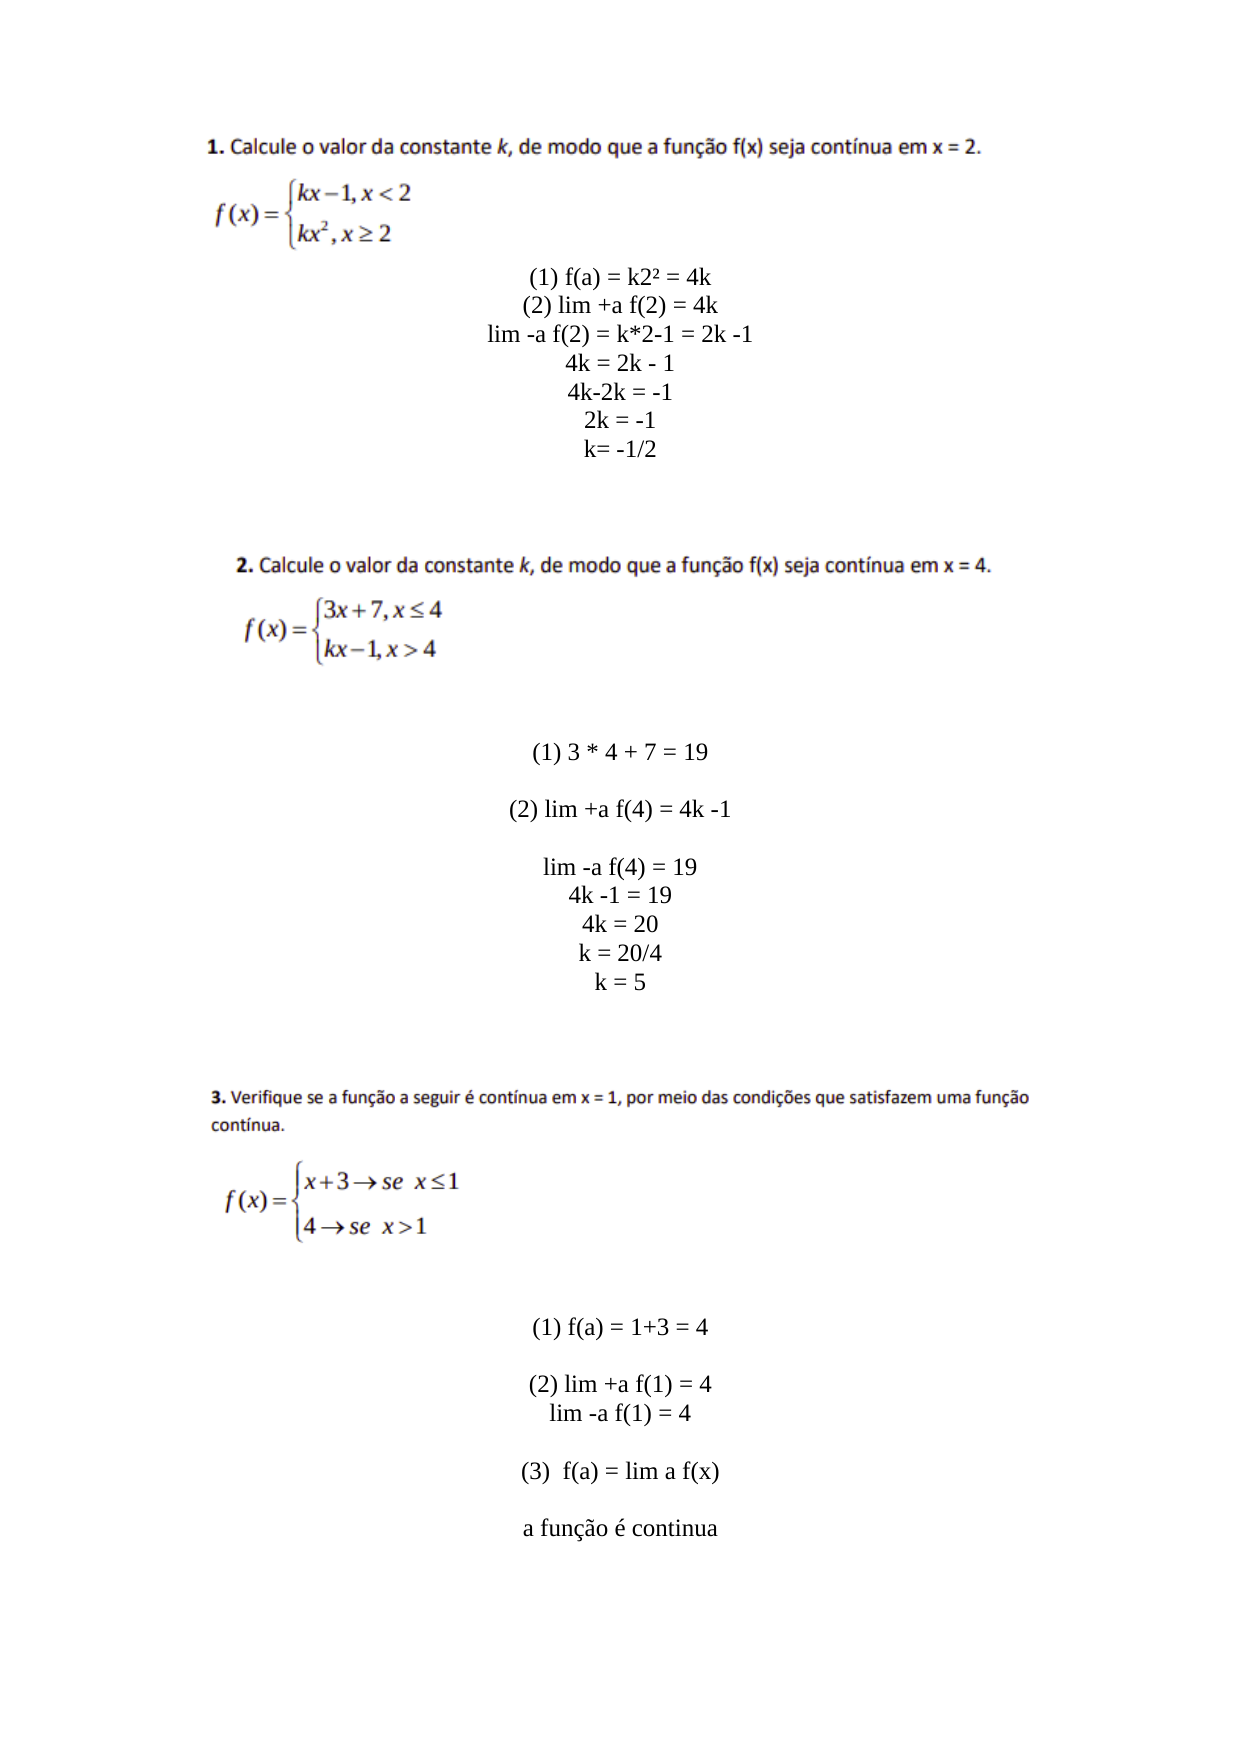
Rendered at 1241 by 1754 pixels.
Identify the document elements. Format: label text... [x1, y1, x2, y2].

text (3) f(a) = lim a f(x) [118, 1456, 1122, 1484]
text k= -1/2 [118, 434, 1122, 463]
text lim -a f(2) = k*2-1 = 2k -1 [118, 319, 1122, 348]
text lim -a f(4) = 19 [118, 852, 1122, 880]
picture [196, 118, 1044, 262]
text lim -a f(1) = 4 [118, 1398, 1122, 1427]
text k = 5 [118, 967, 1122, 995]
text a função é continua [118, 1513, 1122, 1542]
text (2) lim +a f(1) = 4 [118, 1369, 1122, 1398]
picture [212, 549, 1028, 679]
text 4k = 20 [118, 909, 1122, 938]
text (1) f(a) = k2² = 4k [118, 118, 1122, 291]
picture [185, 1081, 1055, 1255]
text (1) 3 * 4 + 7 = 19 [118, 737, 1122, 765]
text 2k = -1 [118, 406, 1122, 434]
text 4k -1 = 19 [118, 880, 1122, 909]
text (1) f(a) = 1+3 = 4 [118, 1312, 1122, 1341]
text 4k = 2k - 1 [118, 348, 1122, 377]
text (2) lim +a f(2) = 4k [118, 291, 1122, 319]
text k = 20/4 [118, 938, 1122, 967]
text (2) lim +a f(4) = 4k -1 [118, 794, 1122, 823]
text 4k-2k = -1 [118, 377, 1122, 406]
